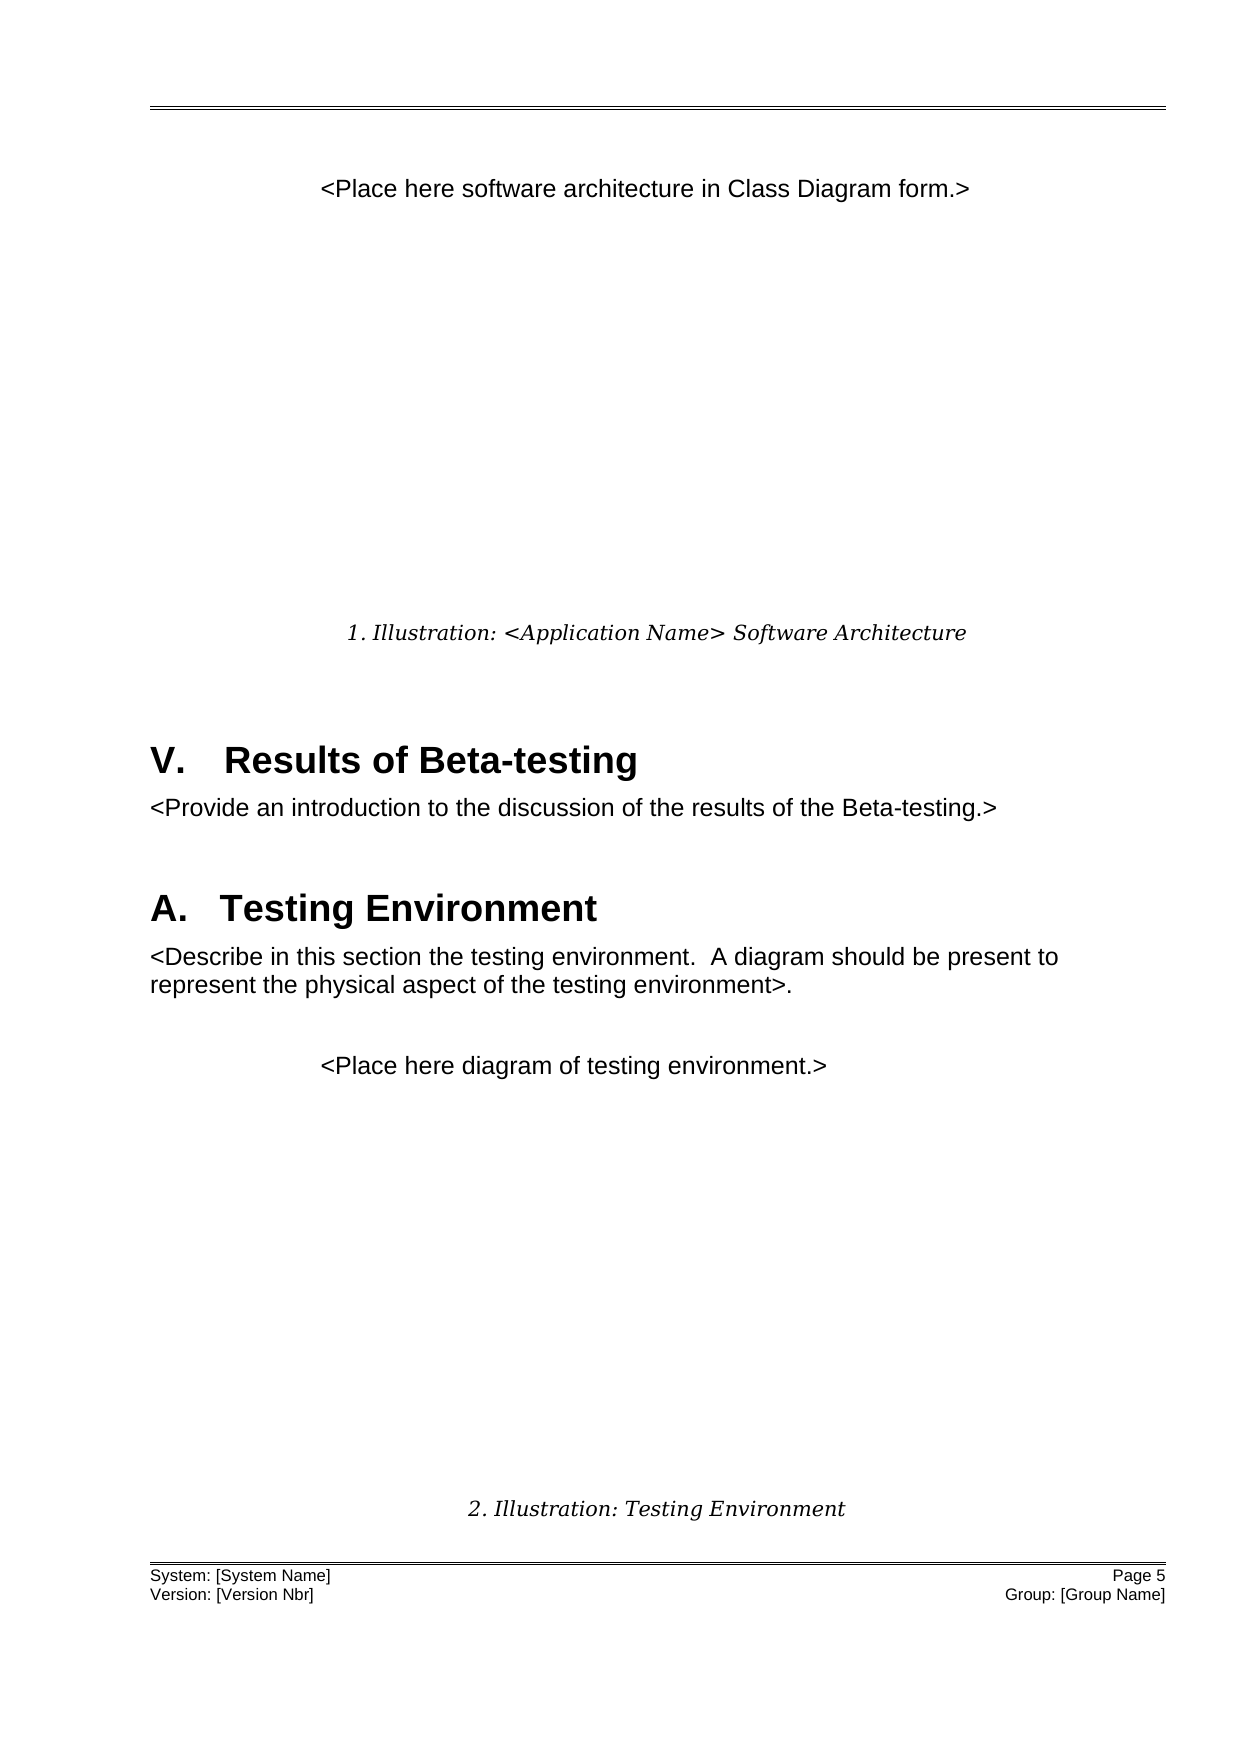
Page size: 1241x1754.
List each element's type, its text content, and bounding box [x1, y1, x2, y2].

text <Place here software architecture in Class Diagram form.> [320, 175, 995, 203]
text 1. Illustration: <Application Name> Software Architecture [320, 621, 995, 645]
text <Provide an introduction to the discussion of the results of the Beta-testing.> [150, 794, 1166, 822]
text 2. Illustration: Testing Environment [320, 1497, 995, 1521]
subtitle V. Results of Beta-testing [150, 739, 1166, 781]
text [320, 203, 995, 621]
text <Describe in this section the testing environment. A diagram should be present to represent the physical aspect of the testing environment>. [150, 942, 1166, 998]
text <Place here diagram of testing environment.> [320, 1051, 995, 1079]
subtitle A. Testing Environment [150, 887, 1166, 930]
